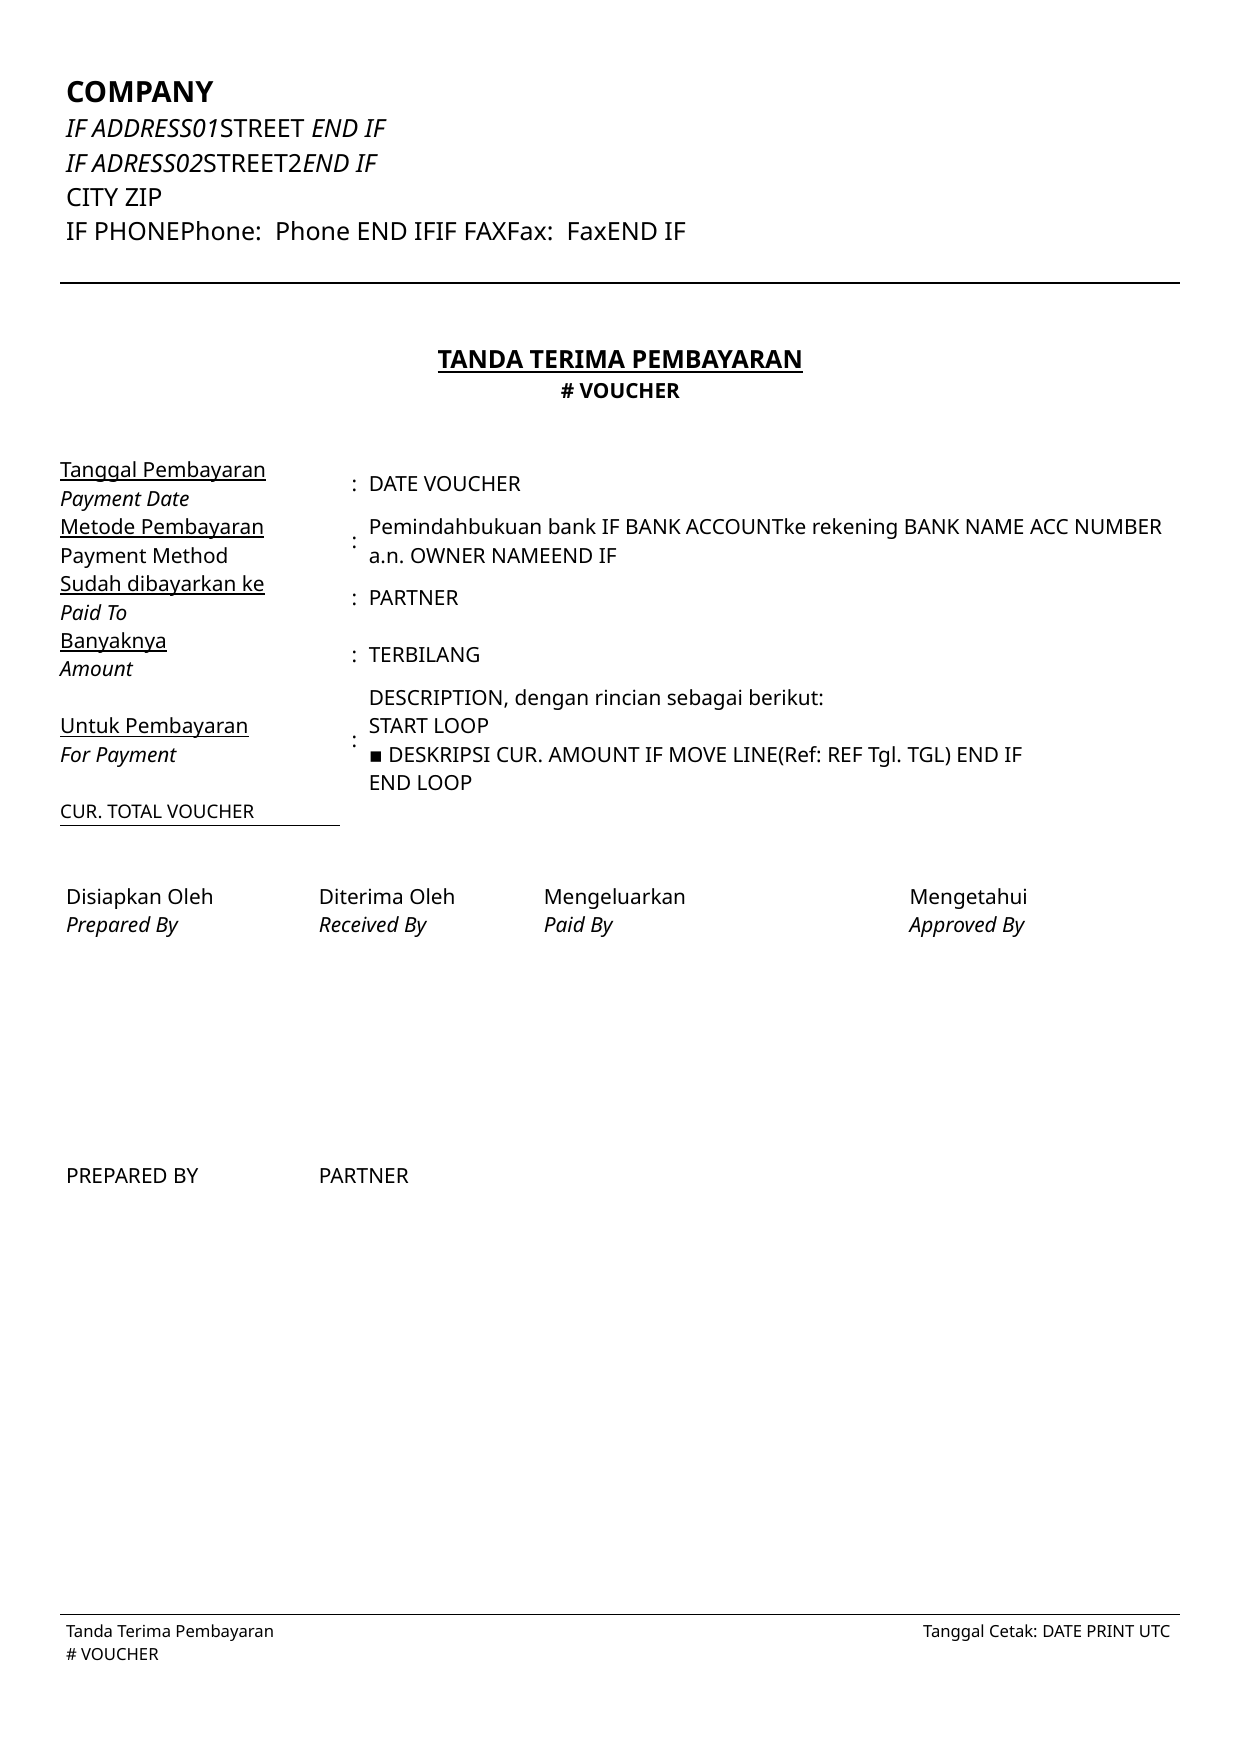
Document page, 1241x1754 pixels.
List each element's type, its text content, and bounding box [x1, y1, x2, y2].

table_cell Metode Pembayaran Payment Method [60, 512, 340, 569]
table_cell TERBILANG [369, 626, 1180, 683]
table_cell [538, 1195, 904, 1229]
table_cell [538, 1155, 904, 1195]
table_cell [60, 945, 313, 1155]
table_cell DESCRIPTION, dengan rincian sebagai berikut: START LOOP ▪ DESKRIPSI CUR. AMOUNT IF MOVE LINE(Ref: REF Tgl. TGL) END IF END LOOP [369, 683, 1180, 797]
table_cell [340, 797, 368, 825]
table_cell PARTNER [369, 569, 1180, 626]
table_cell [369, 797, 1180, 825]
table_cell Banyaknya Amount [60, 626, 340, 683]
table_cell : [340, 626, 368, 683]
table_cell [313, 1195, 538, 1229]
table_cell [538, 945, 904, 1155]
table_header Tanggal Pembayaran Payment Date [60, 455, 340, 512]
table_header Mengetahui Approved By [904, 876, 1180, 944]
table_header : [340, 455, 368, 512]
table_cell Pemindahbukuan bank IF BANK ACCOUNTke rekening BANK NAME ACC NUMBER a.n. OWNER NAMEEND IF [369, 512, 1180, 569]
table_header DATE VOUCHER [369, 455, 1180, 512]
table_cell Sudah dibayarkan ke Paid To [60, 569, 340, 626]
table_cell CUR. TOTAL VOUCHER [60, 797, 340, 825]
table_cell PREPARED BY [60, 1155, 313, 1195]
text TANDA TERIMA PEMBAYARAN [60, 342, 1180, 376]
table_header Diterima Oleh Received By [313, 876, 538, 944]
table_cell : [340, 512, 368, 569]
table_cell [904, 1195, 1180, 1229]
table_cell : [340, 683, 368, 797]
table_header Disiapkan Oleh Prepared By [60, 876, 313, 944]
table_cell [904, 945, 1180, 1155]
table_cell [313, 945, 538, 1155]
table_cell Untuk Pembayaran For Payment [60, 683, 340, 797]
table_cell : [340, 569, 368, 626]
table_cell [60, 1195, 313, 1229]
table_header Mengeluarkan Paid By [538, 876, 904, 944]
table_cell [904, 1155, 1180, 1195]
table_cell PARTNER [313, 1155, 538, 1195]
text # VOUCHER [60, 376, 1180, 404]
